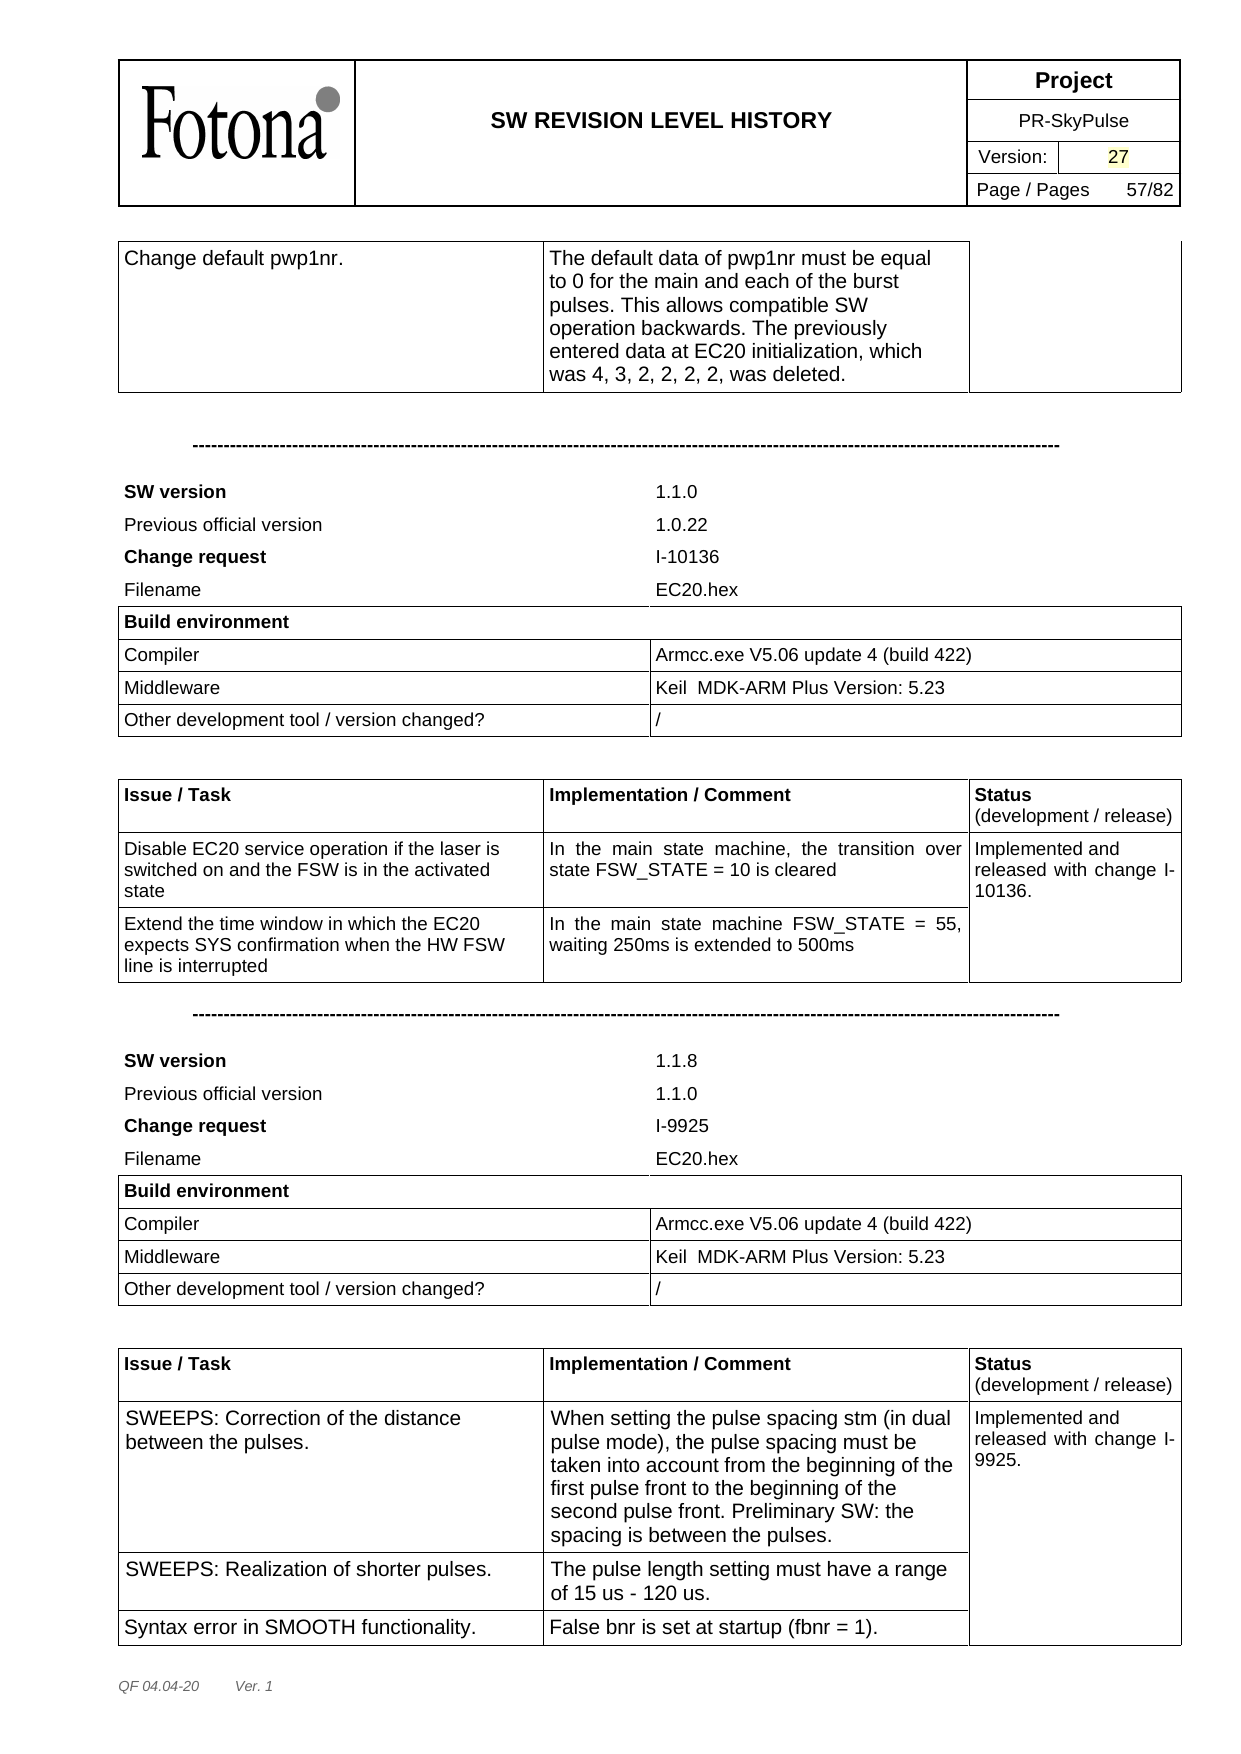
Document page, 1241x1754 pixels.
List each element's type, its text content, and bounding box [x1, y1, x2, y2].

table_header SW version [118, 1045, 649, 1077]
table_cell Compiler [119, 1209, 649, 1240]
table_cell I-10136 [650, 541, 1181, 574]
table_cell 1.1.0 [650, 1078, 1181, 1110]
table_cell Change default pwp1nr. [119, 242, 543, 392]
table_header Status (development / release) [970, 780, 1181, 832]
table_cell In the main state machine FSW_STATE = 55, waiting 250ms is extended to 500ms [544, 908, 968, 982]
table_cell SWEEPS: Realization of shorter pulses. [119, 1553, 543, 1610]
table_cell SWEEPS: Correction of the distance between the pulses. [119, 1402, 543, 1552]
table_cell Syntax error in SMOOTH functionality. [119, 1611, 543, 1645]
table_cell EC20.hex [650, 574, 1181, 606]
table_header SW version [118, 476, 649, 509]
table_cell Other development tool / version changed? [119, 1274, 649, 1305]
table_cell Filename [118, 1143, 649, 1175]
table_cell Extend the time window in which the EC20 expects SYS confirmation when the HW FSW line is interrupted [119, 908, 543, 982]
table_header Implementation / Comment [544, 1349, 968, 1401]
table_cell When setting the pulse spacing stm (in dual pulse mode), the pulse spacing must be taken into account from the beginning of the first pulse front to the beginning of the second pulse front. Preliminary SW: the spacing is between the pulses. [544, 1402, 968, 1552]
table_cell The default data of pwp1nr must be equal to 0 for the main and each of the burst pulses. This allows compatible SW operation backwards. The previously entered data at EC20 initialization, which was 4, 3, 2, 2, 2, 2, was deleted. [544, 242, 968, 392]
table_cell False bnr is set at startup (fbnr = 1). [544, 1611, 968, 1645]
table_cell Previous official version [118, 509, 649, 541]
table_cell I-9925 [650, 1110, 1181, 1142]
text ------------------------------------------------------------------------------------------------------------------------------------------- [118, 434, 1163, 455]
table_cell Build environment [119, 1176, 1181, 1208]
table_cell / [651, 1274, 1181, 1305]
table_cell [970, 241, 1181, 392]
table_cell EC20.hex [650, 1143, 1181, 1175]
table_cell Compiler [119, 640, 649, 671]
table_cell Middleware [119, 672, 649, 704]
table_cell In the main state machine, the transition over state FSW_STATE = 10 is cleared [544, 833, 968, 907]
text ------------------------------------------------------------------------------------------------------------------------------------------- [118, 1003, 1163, 1024]
table_cell Implemented and released with change I-10136. [970, 833, 1181, 982]
table_header Issue / Task [119, 780, 543, 832]
table_header 1.1.8 [650, 1045, 1181, 1077]
table_cell Middleware [119, 1241, 649, 1273]
table_cell Keil MDK-ARM Plus Version: 5.23 [651, 672, 1181, 704]
table_cell Keil MDK-ARM Plus Version: 5.23 [651, 1241, 1181, 1273]
table_cell / [651, 705, 1181, 736]
table_cell Implemented and released with change I-9925. [970, 1402, 1181, 1645]
table_cell Other development tool / version changed? [119, 705, 649, 736]
table_header 1.1.0 [650, 476, 1181, 509]
table_cell Disable EC20 service operation if the laser is switched on and the FSW is in the activated state [119, 833, 543, 907]
table_cell Change request [118, 1110, 649, 1142]
table_cell Filename [118, 574, 649, 606]
table_cell Change request [118, 541, 649, 574]
table_cell Previous official version [118, 1078, 649, 1110]
table_cell Armcc.exe V5.06 update 4 (build 422) [651, 640, 1181, 671]
table_cell Build environment [119, 607, 1181, 639]
table_header Issue / Task [119, 1349, 543, 1401]
table_cell 1.0.22 [650, 509, 1181, 541]
table_header Implementation / Comment [544, 780, 968, 832]
table_cell The pulse length setting must have a range of 15 us - 120 us. [544, 1553, 968, 1610]
table_cell Armcc.exe V5.06 update 4 (build 422) [651, 1209, 1181, 1240]
table_header Status (development / release) [970, 1349, 1181, 1401]
